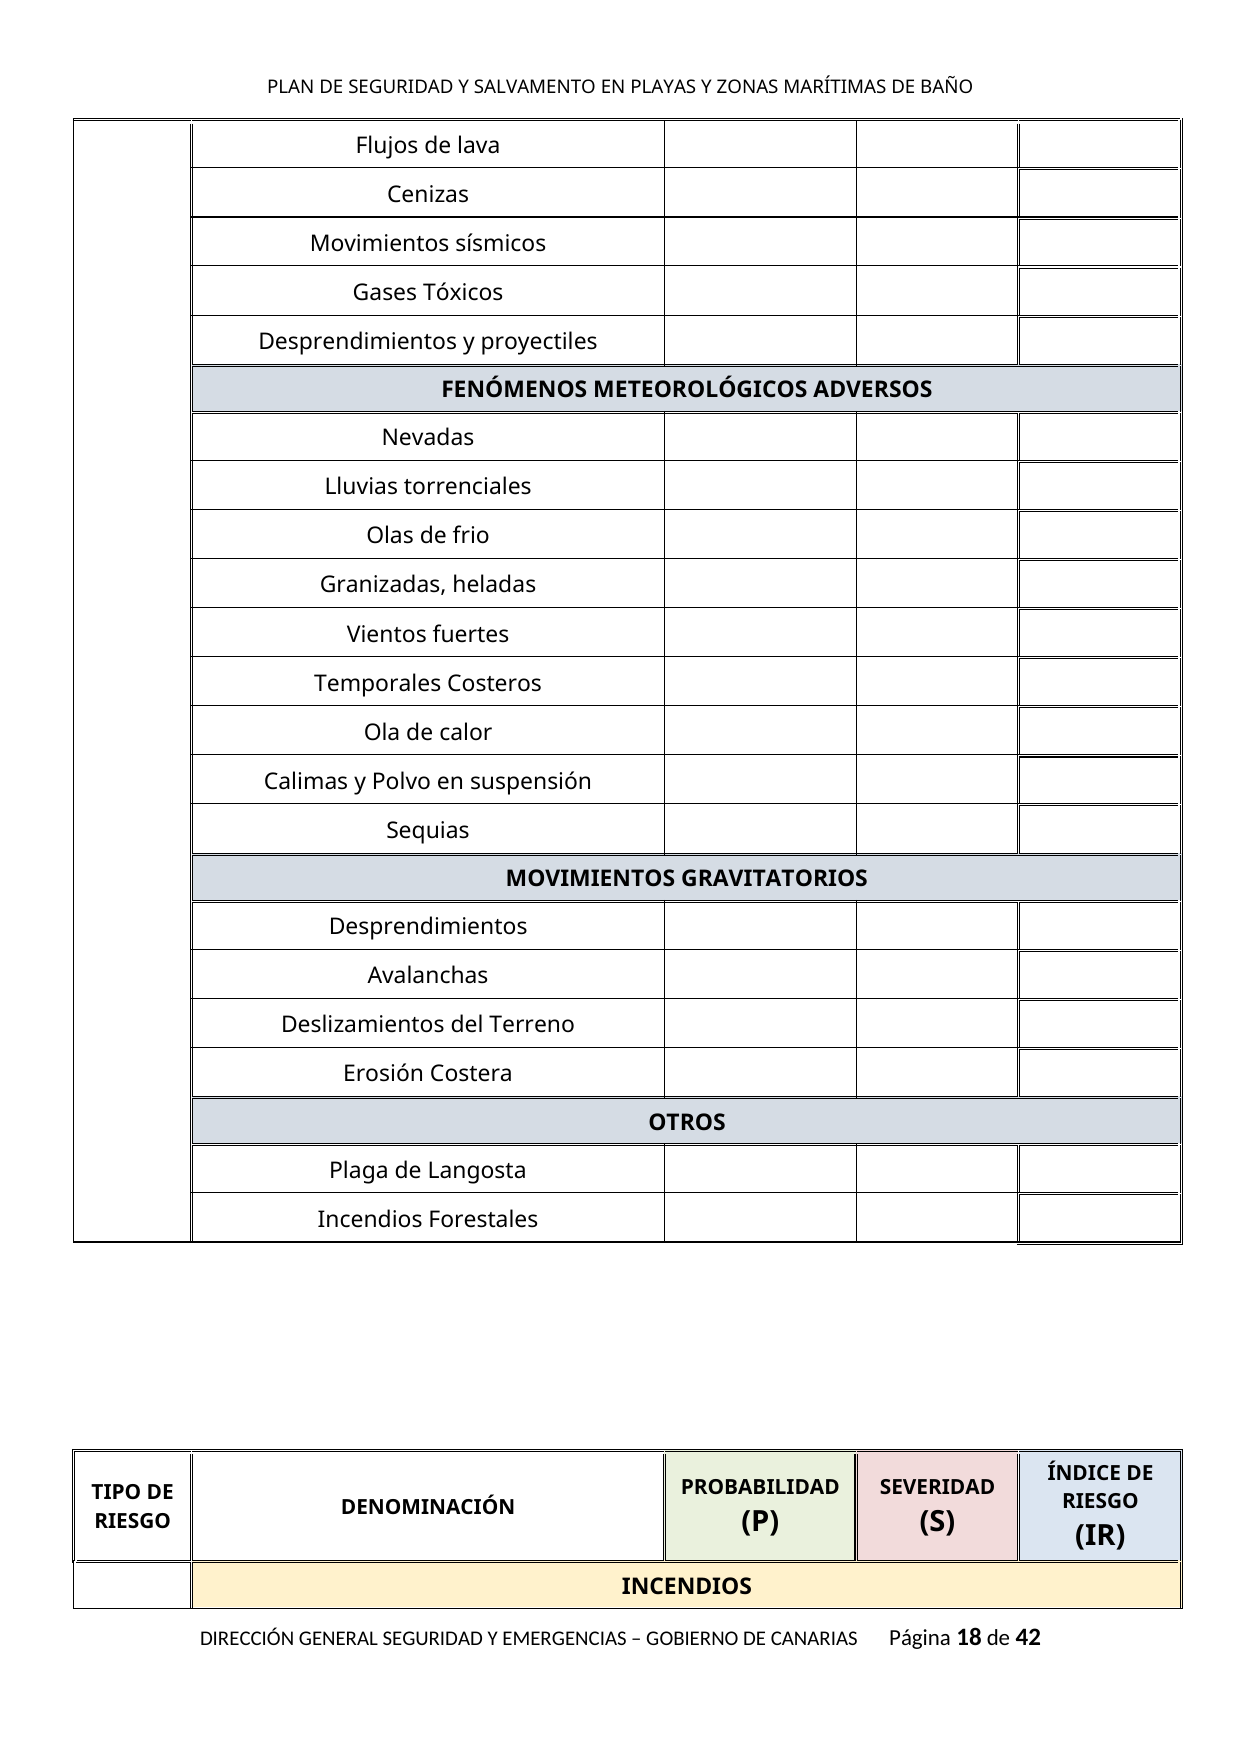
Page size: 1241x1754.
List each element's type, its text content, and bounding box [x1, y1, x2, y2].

table_cell Desprendimientos y proyectiles [193, 316, 664, 363]
table_cell [1020, 315, 1180, 363]
table_cell [857, 950, 1017, 998]
table_cell [665, 1048, 856, 1096]
table_cell [1019, 265, 1182, 314]
table_cell Desprendimientos [193, 903, 664, 949]
table_cell [1019, 1143, 1182, 1192]
table_cell [1020, 411, 1180, 460]
table_cell [857, 414, 1017, 460]
table_cell Plaga de Langosta [193, 1146, 664, 1192]
table_cell Ola de calor [193, 706, 664, 754]
table_cell Deslizamientos del Terreno [193, 999, 664, 1047]
table_cell [1020, 1047, 1180, 1096]
table_cell [665, 218, 856, 265]
table_cell Sequias [193, 804, 664, 852]
table_cell Nevadas [193, 414, 664, 460]
table_header TIPO DE RIESGO [75, 1450, 192, 1560]
table_cell Temporales Costeros [193, 657, 664, 705]
table_cell [665, 121, 856, 167]
table_cell [857, 755, 1017, 803]
table_cell [857, 1193, 1017, 1241]
table_cell [857, 999, 1017, 1047]
table_cell Avalanchas [193, 950, 664, 998]
table_cell [857, 168, 1017, 216]
table_cell [857, 1146, 1017, 1192]
table_cell [857, 510, 1017, 558]
table_cell [1019, 754, 1182, 803]
table_cell [665, 168, 856, 216]
table_cell MOVIMIENTOS GRAVITATORIOS [193, 853, 1180, 900]
table_cell [1019, 167, 1182, 216]
table_cell [665, 414, 856, 460]
table_cell [857, 657, 1017, 705]
table_header ÍNDICE DE RIESGO (IR) [1019, 1452, 1180, 1560]
table_cell [665, 510, 856, 558]
table_cell OTROS [193, 1096, 1182, 1143]
table_cell [1019, 607, 1182, 656]
table_cell [1019, 118, 1182, 167]
table_cell Incendios Forestales [193, 1193, 664, 1241]
table_cell Olas de frio [193, 510, 664, 558]
table_cell [1019, 998, 1182, 1047]
table_cell Calimas y Polvo en suspensión [193, 755, 664, 803]
table_cell [857, 1048, 1017, 1096]
table_cell [74, 1560, 192, 1607]
table_cell [665, 950, 856, 998]
table_cell [1019, 803, 1182, 852]
table_cell [857, 706, 1017, 754]
table_cell Lluvias torrenciales [193, 461, 664, 509]
table_cell [857, 559, 1017, 607]
table_cell [665, 461, 856, 509]
table_cell [857, 903, 1017, 949]
table_cell [1019, 558, 1182, 607]
table_cell Flujos de lava [192, 121, 664, 167]
table_cell [665, 706, 856, 754]
table_cell [857, 121, 1018, 167]
table_cell Granizadas, heladas [193, 559, 664, 607]
table_cell [665, 657, 856, 705]
table_cell [665, 999, 856, 1047]
table_cell [665, 316, 856, 363]
table_cell [74, 119, 192, 1241]
table_cell FENÓMENOS METEOROLÓGICOS ADVERSOS [193, 364, 1180, 411]
table_cell [665, 266, 856, 314]
table_cell [1019, 656, 1182, 705]
table_cell Erosión Costera [193, 1048, 664, 1096]
table_cell [1020, 216, 1180, 265]
table_header PROBABILIDAD (P) [664, 1452, 856, 1560]
table_cell [857, 218, 1017, 265]
table_cell [665, 608, 856, 656]
table_cell [665, 903, 856, 949]
table_cell [1019, 460, 1182, 509]
table_header DENOMINACIÓN [192, 1452, 664, 1560]
table_cell [857, 804, 1017, 852]
table_cell INCENDIOS [192, 1560, 1182, 1607]
table_cell [1020, 900, 1180, 949]
table_cell [857, 461, 1017, 509]
table_cell [665, 559, 856, 607]
table_cell Vientos fuertes [193, 608, 664, 656]
table_cell Movimientos sísmicos [193, 218, 664, 265]
table_cell [665, 1193, 856, 1241]
table_cell Cenizas [193, 168, 664, 216]
table_cell [1019, 509, 1182, 558]
table_cell [1019, 1192, 1182, 1241]
table_header SEVERIDAD (S) [856, 1452, 1018, 1560]
table_cell [857, 608, 1017, 656]
table_cell [1019, 705, 1182, 754]
table_cell Gases Tóxicos [193, 266, 664, 314]
table_cell [665, 804, 856, 852]
table_cell [857, 316, 1017, 363]
table_cell [665, 755, 856, 803]
table_cell [857, 266, 1017, 314]
table_cell [1020, 949, 1180, 998]
table_cell [665, 1146, 856, 1192]
